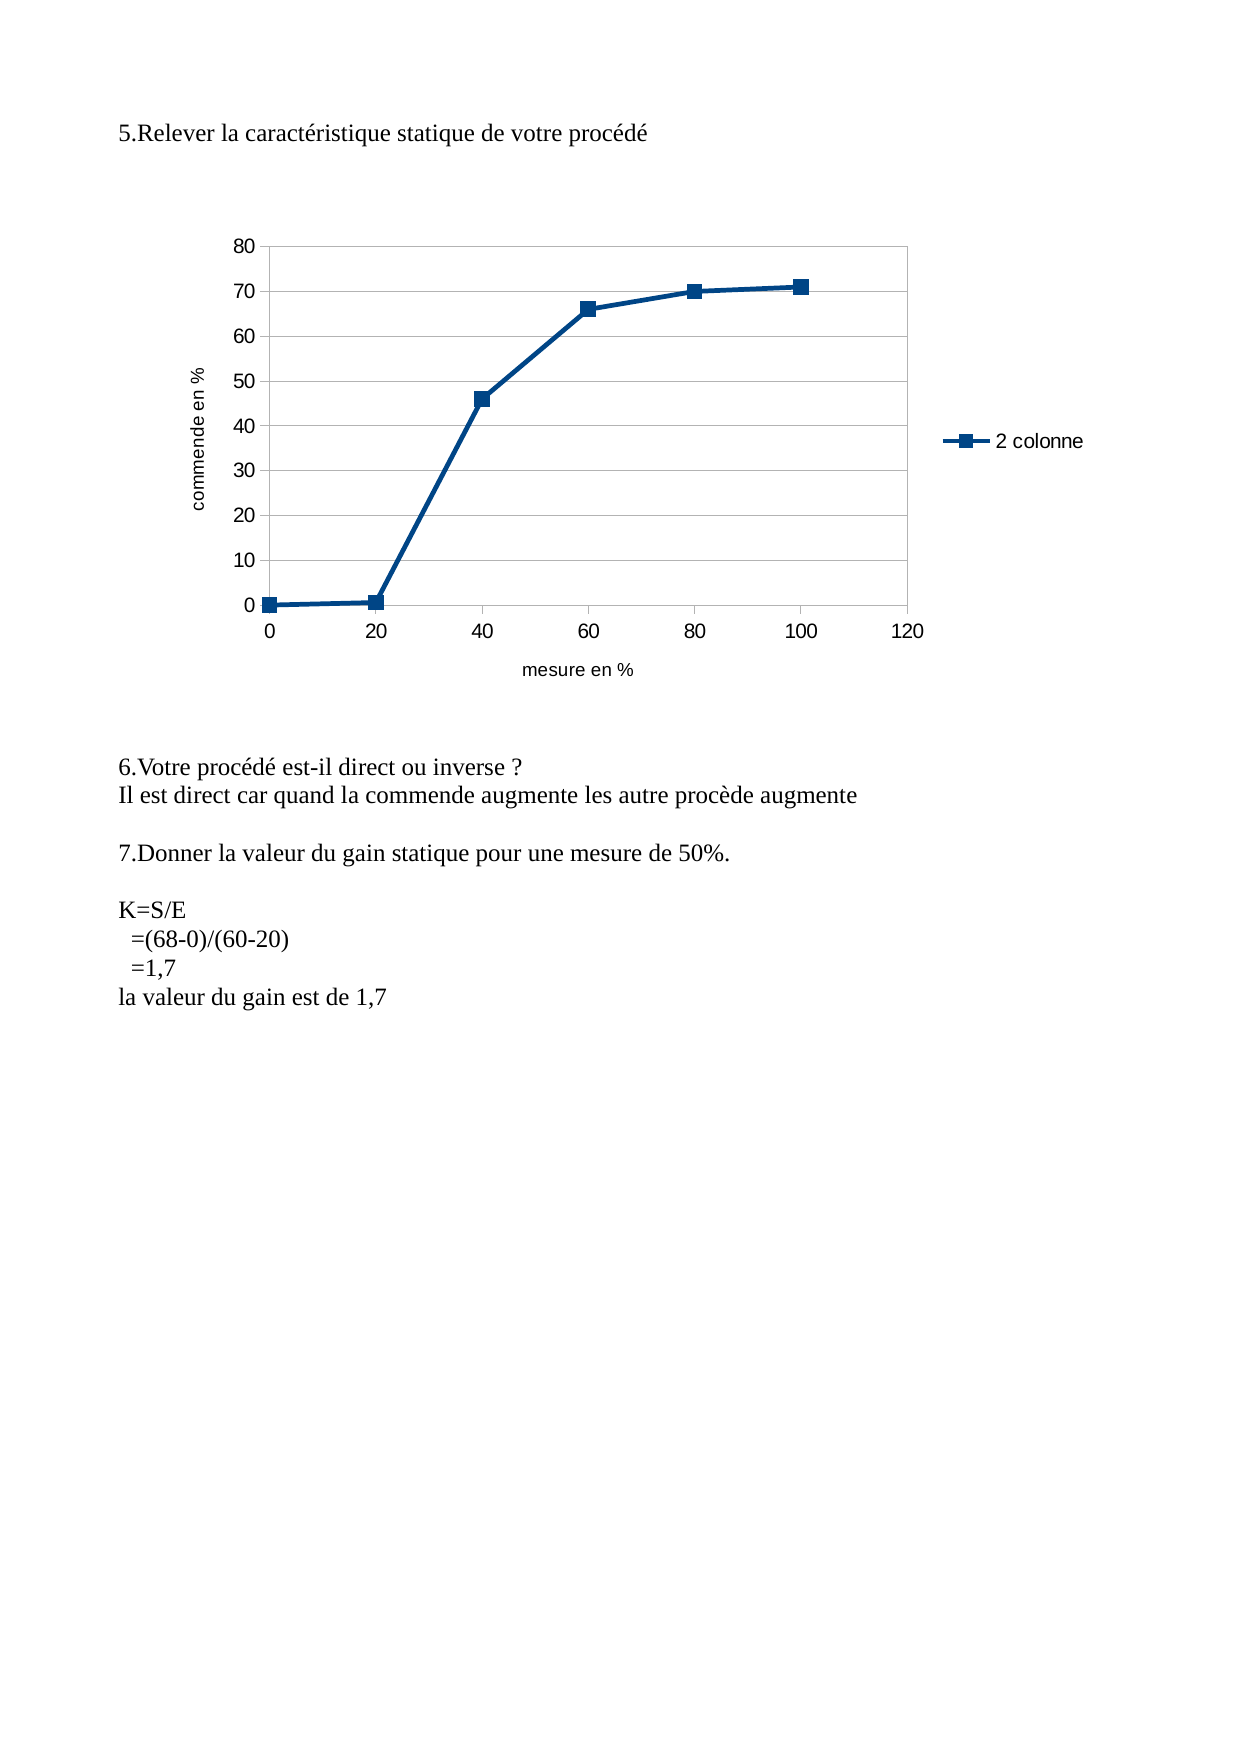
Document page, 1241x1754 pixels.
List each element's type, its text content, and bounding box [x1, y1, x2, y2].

text 6.Votre procédé est-il direct ou inverse ? [118, 752, 1122, 781]
text Il est direct car quand la commende augmente les autre procède augmente [118, 781, 1122, 809]
text =1,7 [118, 953, 1122, 982]
text 5.Relever la caractéristique statique de votre procédé [118, 118, 1122, 147]
text la valeur du gain est de 1,7 [118, 982, 1122, 1011]
text =(68-0)/(60-20) [118, 924, 1122, 953]
text 7.Donner la valeur du gain statique pour une mesure de 50%. [118, 838, 1122, 867]
text K=S/E [118, 896, 1122, 924]
